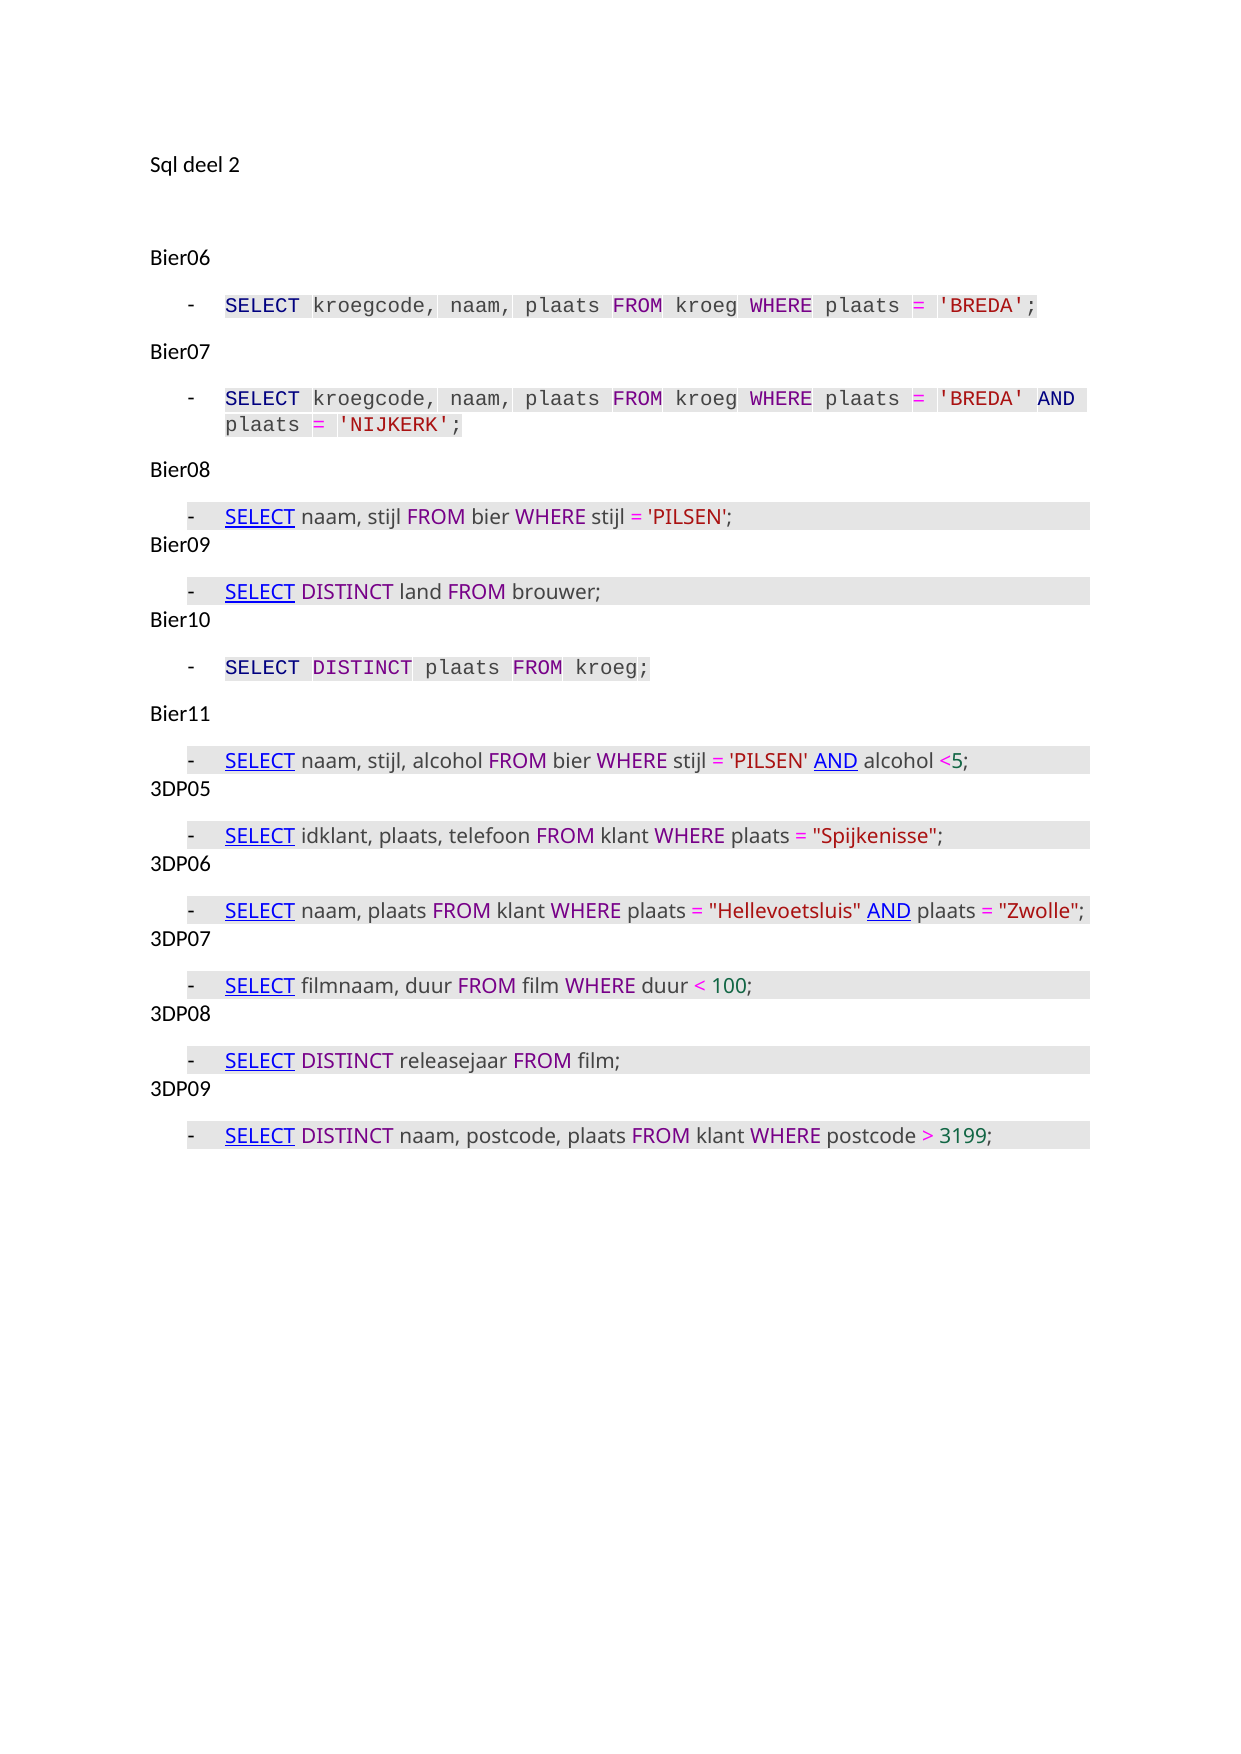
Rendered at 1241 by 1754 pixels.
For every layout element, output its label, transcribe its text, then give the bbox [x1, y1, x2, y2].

text 3DP07 [150, 924, 1090, 952]
text 3DP05 [150, 774, 1090, 802]
text Bier09 [150, 530, 1090, 558]
text 3DP08 [150, 999, 1090, 1027]
text Bier10 [150, 605, 1090, 633]
list SELECT DISTINCT plaats FROM kroeg; [187, 652, 1090, 681]
list SELECT naam, stijl FROM bier WHERE stijl = 'PILSEN'; [187, 502, 1090, 530]
text Bier08 [150, 455, 1090, 483]
text Bier11 [150, 699, 1090, 727]
list SELECT naam, plaats FROM klant WHERE plaats = "Hellevoetsluis" AND plaats = "Zwolle"; [187, 896, 1090, 924]
list SELECT idklant, plaats, telefoon FROM klant WHERE plaats = "Spijkenisse"; [187, 821, 1090, 849]
list SELECT DISTINCT releasejaar FROM film; [187, 1046, 1090, 1074]
list SELECT naam, stijl, alcohol FROM bier WHERE stijl = 'PILSEN' AND alcohol <5; [187, 746, 1090, 774]
list SELECT DISTINCT naam, postcode, plaats FROM klant WHERE postcode > 3199; [187, 1121, 1090, 1149]
text Bier06 [150, 243, 1090, 271]
text 3DP09 [150, 1074, 1090, 1102]
text Sql deel 2 [150, 150, 1090, 178]
list SELECT DISTINCT land FROM brouwer; [187, 577, 1090, 605]
list SELECT kroegcode, naam, plaats FROM kroeg WHERE plaats = 'BREDA'; [187, 290, 1090, 318]
list SELECT kroegcode, naam, plaats FROM kroeg WHERE plaats = 'BREDA' AND plaats = 'NIJKERK'; [187, 383, 1090, 437]
text Bier07 [150, 337, 1090, 365]
list SELECT filmnaam, duur FROM film WHERE duur < 100; [187, 971, 1090, 999]
text 3DP06 [150, 849, 1090, 877]
